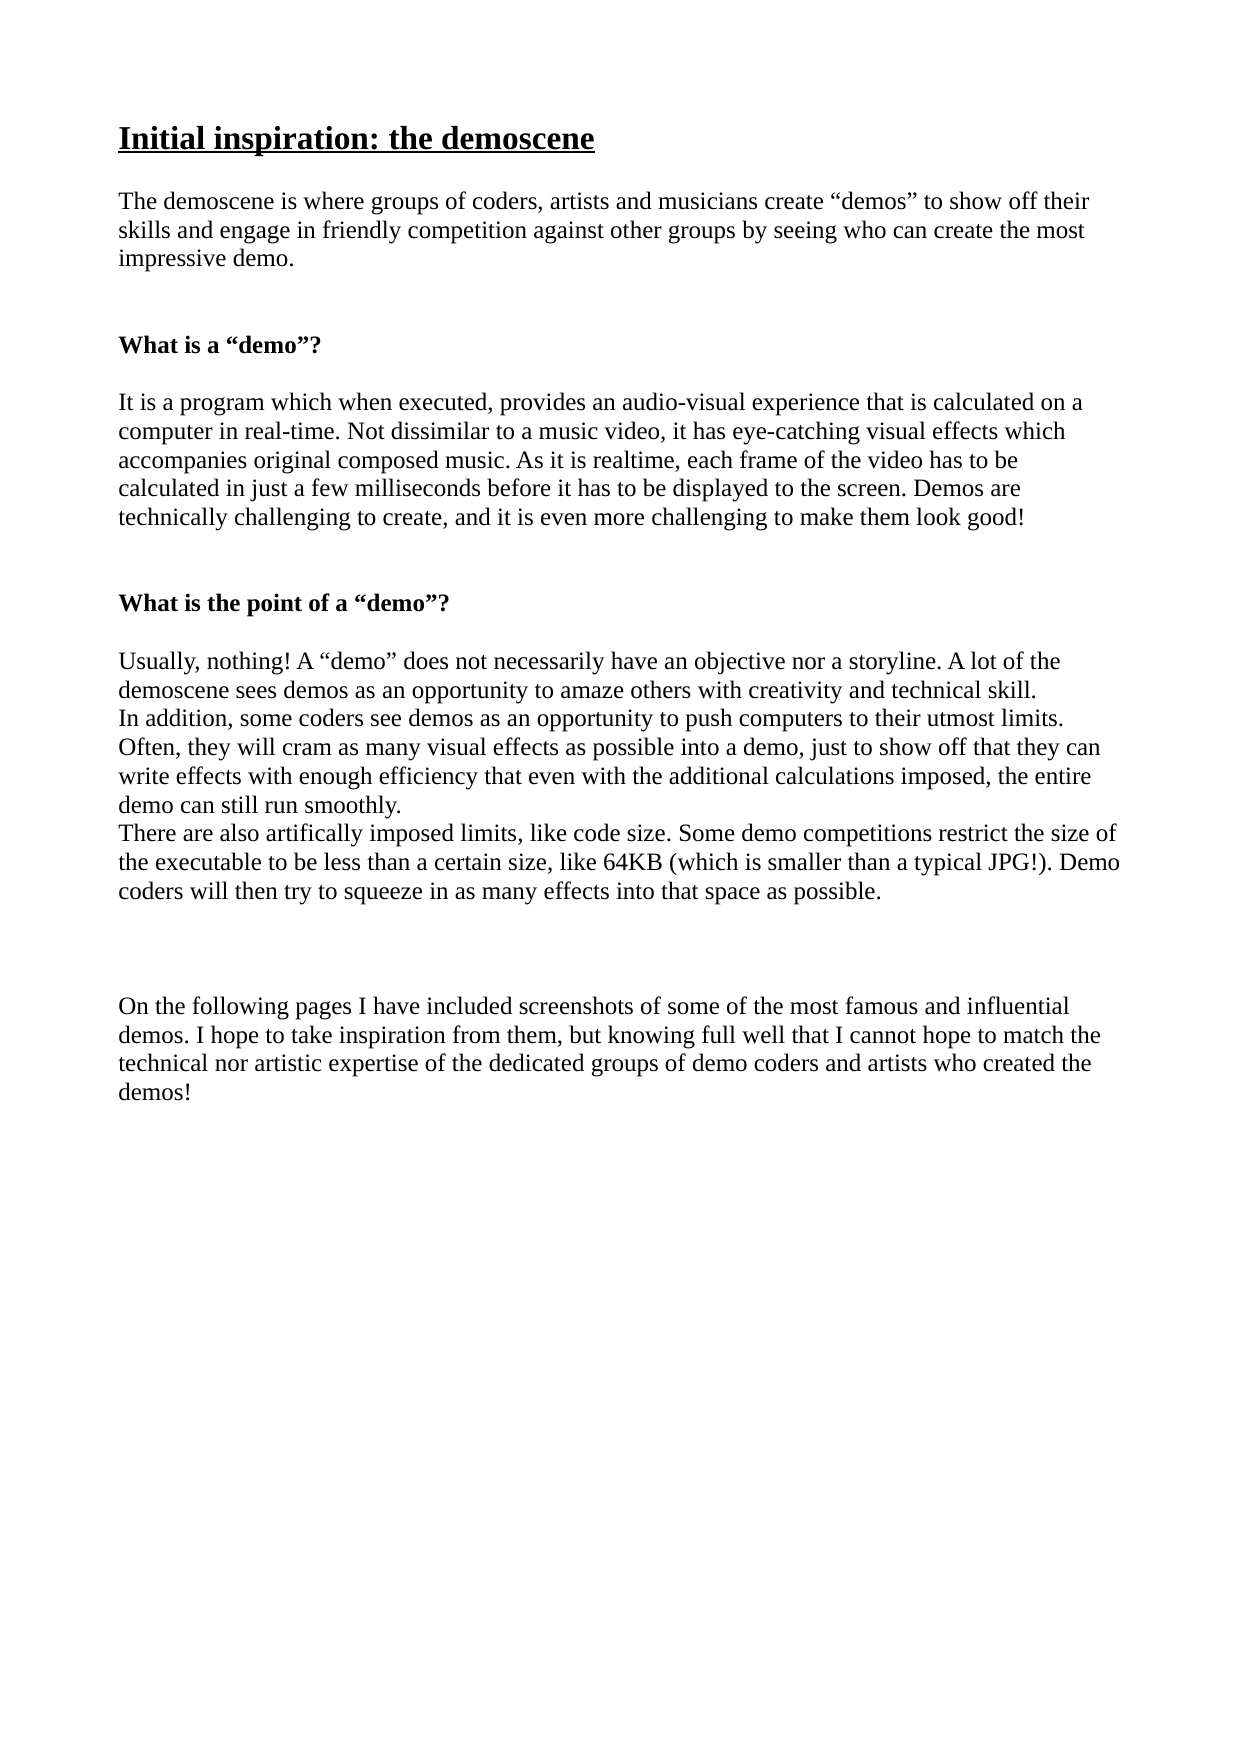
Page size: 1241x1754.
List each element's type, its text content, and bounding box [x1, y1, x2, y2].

text It is a program which when executed, provides an audio-visual experience that is calculated on a computer in real-time. Not dissimilar to a music video, it has eye-catching visual effects which accompanies original composed music. As it is realtime, each frame of the video has to be calculated in just a few milliseconds before it has to be displayed to the screen. Demos are technically challenging to create, and it is even more challenging to make them look good! [118, 387, 1122, 531]
text On the following pages I have included screenshots of some of the most famous and influential demos. I hope to take inspiration from them, but knowing full well that I cannot hope to match the technical nor artistic expertise of the dedicated groups of demo coders and artists who created the demos! [118, 991, 1122, 1106]
text In addition, some coders see demos as an opportunity to push computers to their utmost limits. Often, they will cram as many visual effects as possible into a demo, just to show off that they can write effects with enough efficiency that even with the additional calculations imposed, the entire demo can still run smoothly. [118, 703, 1122, 818]
text The demoscene is where groups of coders, artists and musicians create “demos” to show off their skills and engage in friendly competition against other groups by seeing who can create the most impressive demo. [118, 186, 1122, 272]
text What is the point of a “demo”? [118, 588, 1122, 617]
text Usually, nothing! A “demo” does not necessarily have an objective nor a storyline. A lot of the demoscene sees demos as an opportunity to amaze others with creativity and technical skill. [118, 646, 1122, 703]
text There are also artifically imposed limits, like code size. Some demo competitions restrict the size of the executable to be less than a certain size, like 64KB (which is smaller than a typical JPG!). Demo coders will then try to squeeze in as many effects into that space as possible. [118, 818, 1122, 905]
text What is a “demo”? [118, 330, 1122, 358]
